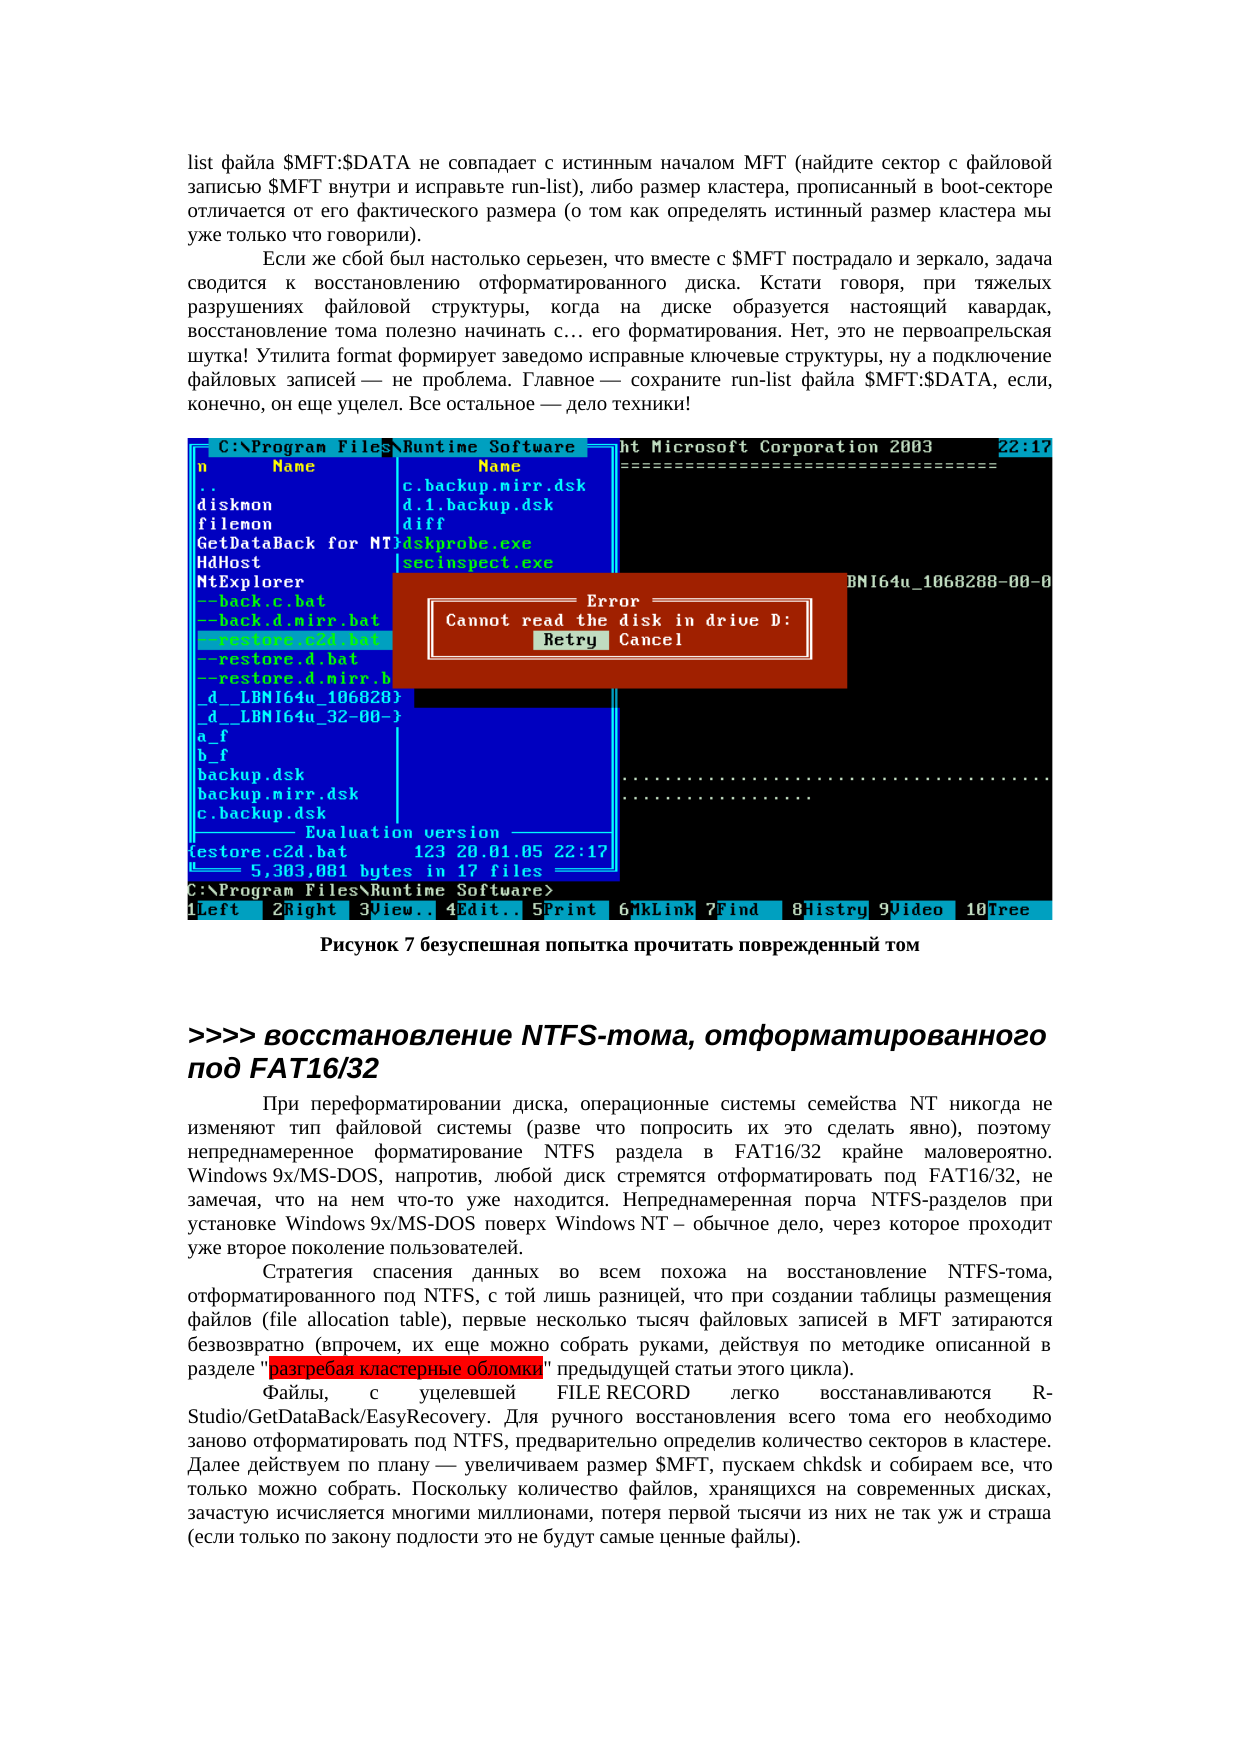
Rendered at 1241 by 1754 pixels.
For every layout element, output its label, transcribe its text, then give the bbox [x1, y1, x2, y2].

text При переформатировании диска, операционные системы семейства NT никогда не изменяют тип файловой системы (разве что попросить их это сделать явно), поэтому непреднамеренное форматирование NTFS раздела в FAT16/32 крайне маловероятно. Windows 9x/MS-DOS, напротив, любой диск стремятся отформатировать под FAT16/32, не замечая, что на нем что-то уже находится. Непреднамеренная порча NTFS-разделов при установке Windows 9x/MS-DOS поверх Windows NT – обычное дело, через которое проходит уже второе поколение пользователей. [187, 1091, 1053, 1259]
text list файла $MFT:$DATA не совпадает с истинным началом MFT (найдите сектор с файловой записью $MFT внутри и исправьте run-list), либо размер кластера, прописанный в boot-секторе отличается от его фактического размера (о том как определять истинный размер кластера мы уже только что говорили). [187, 150, 1053, 246]
text Если же сбой был настолько серьезен, что вместе с $MFT пострадало и зеркало, задача сводится к восстановлению отформатированного диска. Кстати говоря, при тяжелых разрушениях файловой структуры, когда на диске образуется настоящий кавардак, восстановление тома полезно начинать с… его форматирования. Нет, это не первоапрельская шутка! Утилита format формирует заведомо исправные ключевые структуры, ну а подключение файловых записей — не проблема. Главное — сохраните run-list файла $MFT:$DATA, если, конечно, он еще уцелел. Все остальное — дело техники! [187, 246, 1053, 415]
subtitle >>>> восстановление NTFS-тома, отформатированного под FAT16/32 [187, 1017, 1053, 1084]
text Файлы, с уцелевшей FILE RECORD легко восстанавливаются R-Studio/GetDataBack/EasyRecovery. Для ручного восстановления всего тома его необходимо заново отформатировать под NTFS, предварительно определив количество секторов в кластере. Далее действуем по плану — увеличиваем размер $MFT, пускаем chkdsk и собираем все, что только можно собрать. Поскольку количество файлов, хранящихся на современных дисках, зачастую исчисляется многими миллионами, потеря первой тысячи из них не так уж и страша (если только по закону подлости это не будут самые ценные файлы). [187, 1379, 1053, 1548]
picture [187, 438, 1053, 920]
text Рисунок 7 безуспешная попытка прочитать поврежденный том [187, 932, 1053, 956]
text Стратегия спасения данных во всем похожа на восстановление NTFS-тома, отформатированного под NTFS, с той лишь разницей, что при создании таблицы размещения файлов (file allocation table), первые несколько тысяч файловых записей в MFT затираются безвозвратно (впрочем, их еще можно собрать руками, действуя по методике описанной в разделе "разгребая кластерные обломки" предыдущей статьи этого цикла). [187, 1259, 1053, 1379]
